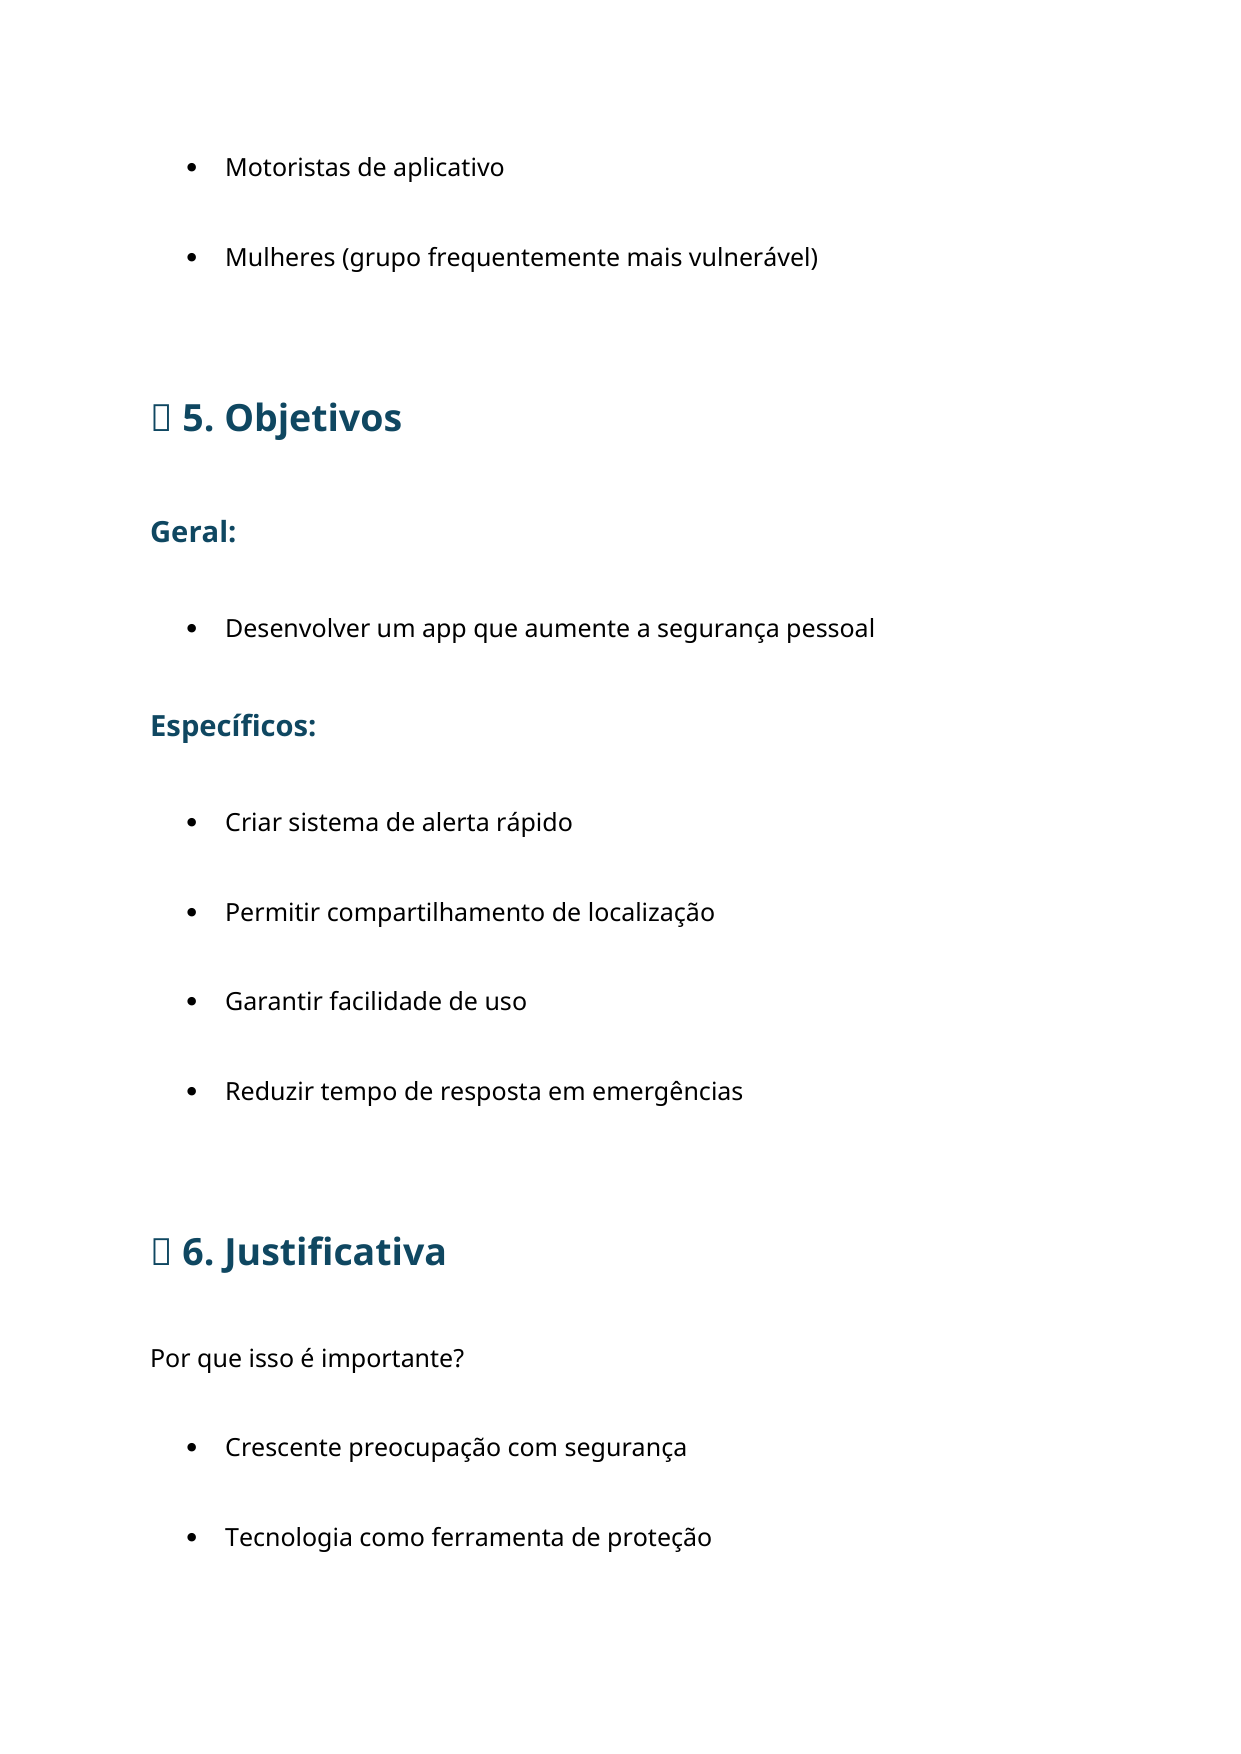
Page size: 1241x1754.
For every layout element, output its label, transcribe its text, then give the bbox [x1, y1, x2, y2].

subtitle Específicos: [150, 705, 1090, 744]
list Mulheres (grupo frequentemente mais vulnerável) [187, 239, 1090, 273]
subtitle Geral: [150, 511, 1090, 551]
list Motoristas de aplicativo [187, 150, 1090, 184]
subtitle 💡 6. Justificativa [150, 1225, 1090, 1276]
list Garantir facilidade de uso [187, 984, 1090, 1018]
text Por que isso é importante? [150, 1341, 1090, 1374]
list Permitir compartilhamento de localização [187, 894, 1090, 928]
list Crescente preocupação com segurança [187, 1430, 1090, 1464]
list Criar sistema de alerta rápido [187, 805, 1090, 839]
list Reduzir tempo de resposta em emergências [187, 1073, 1090, 1107]
list Tecnologia como ferramenta de proteção [187, 1519, 1090, 1553]
list Desenvolver um app que aumente a segurança pessoal [187, 611, 1090, 645]
subtitle 🎯 5. Objetivos [150, 391, 1090, 442]
